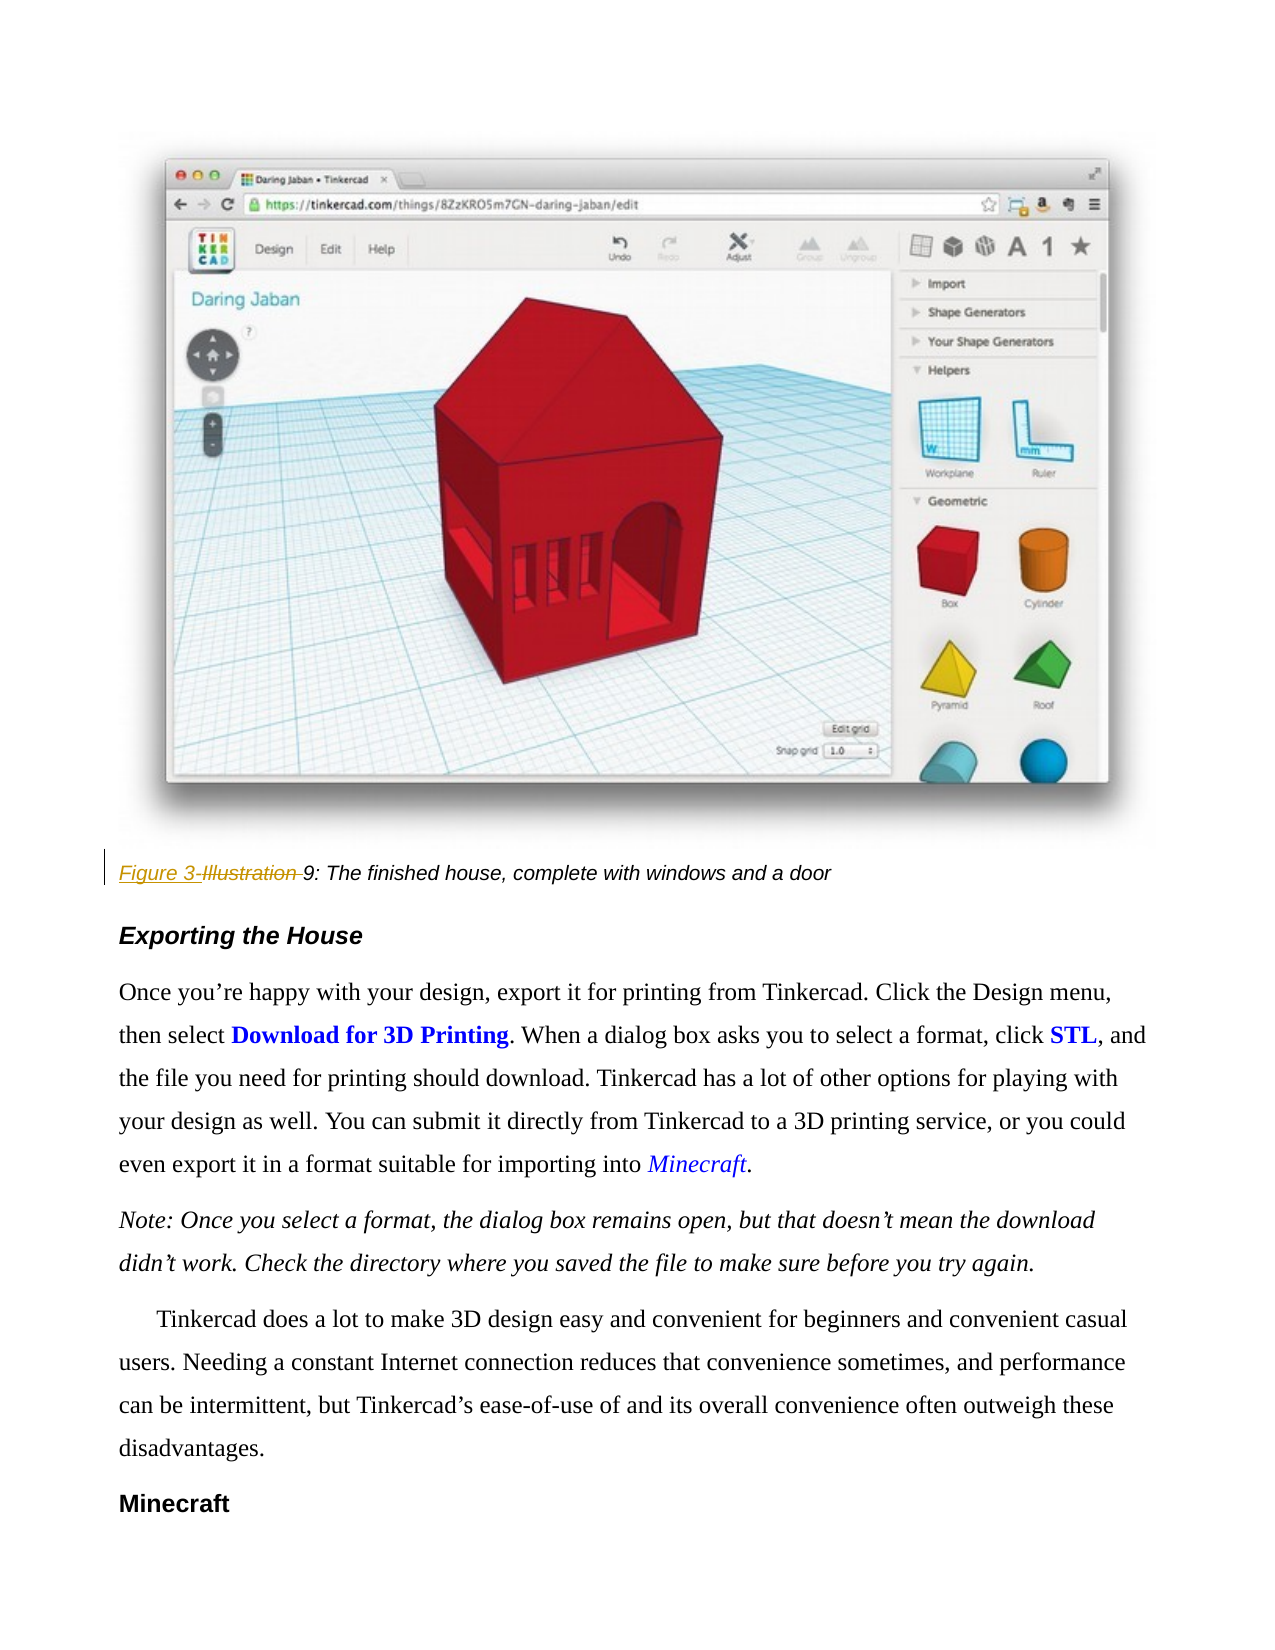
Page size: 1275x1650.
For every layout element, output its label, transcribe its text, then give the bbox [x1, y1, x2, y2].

text Once you’re happy with your design, export it for printing from Tinkercad. Click the Design menu, then select Download for 3D Printing. When a dialog box asks you to select a format, click STL, and the file you need for printing should download. Tinkercad has a lot of other options for playing with your design as well. You can submit it directly from Tinkercad to a 3D printing service, or you could even export it in a format suitable for importing into Minecraft. [118, 977, 1156, 1178]
text Figure 3-9: The finished house, complete with windows and a door [118, 849, 1156, 884]
text Exporting the House [118, 921, 1156, 950]
text Tinkercad does a lot to make 3D design easy and convenient for beginners and convenient casual users. Needing a constant Internet connection reduces that convenience sometimes, and performance can be intermittent, but Tinkercad’s ease-of-use of and its overall convenience often outweigh these disadvantages. [118, 1304, 1156, 1462]
text Minecraft [118, 1489, 1156, 1517]
picture [118, 131, 1157, 849]
text Note: Once you select a format, the dialog box remains open, but that doesn’t mean the download didn’t work. Check the directory where you saved the file to make sure before you try again. [118, 1205, 1156, 1277]
